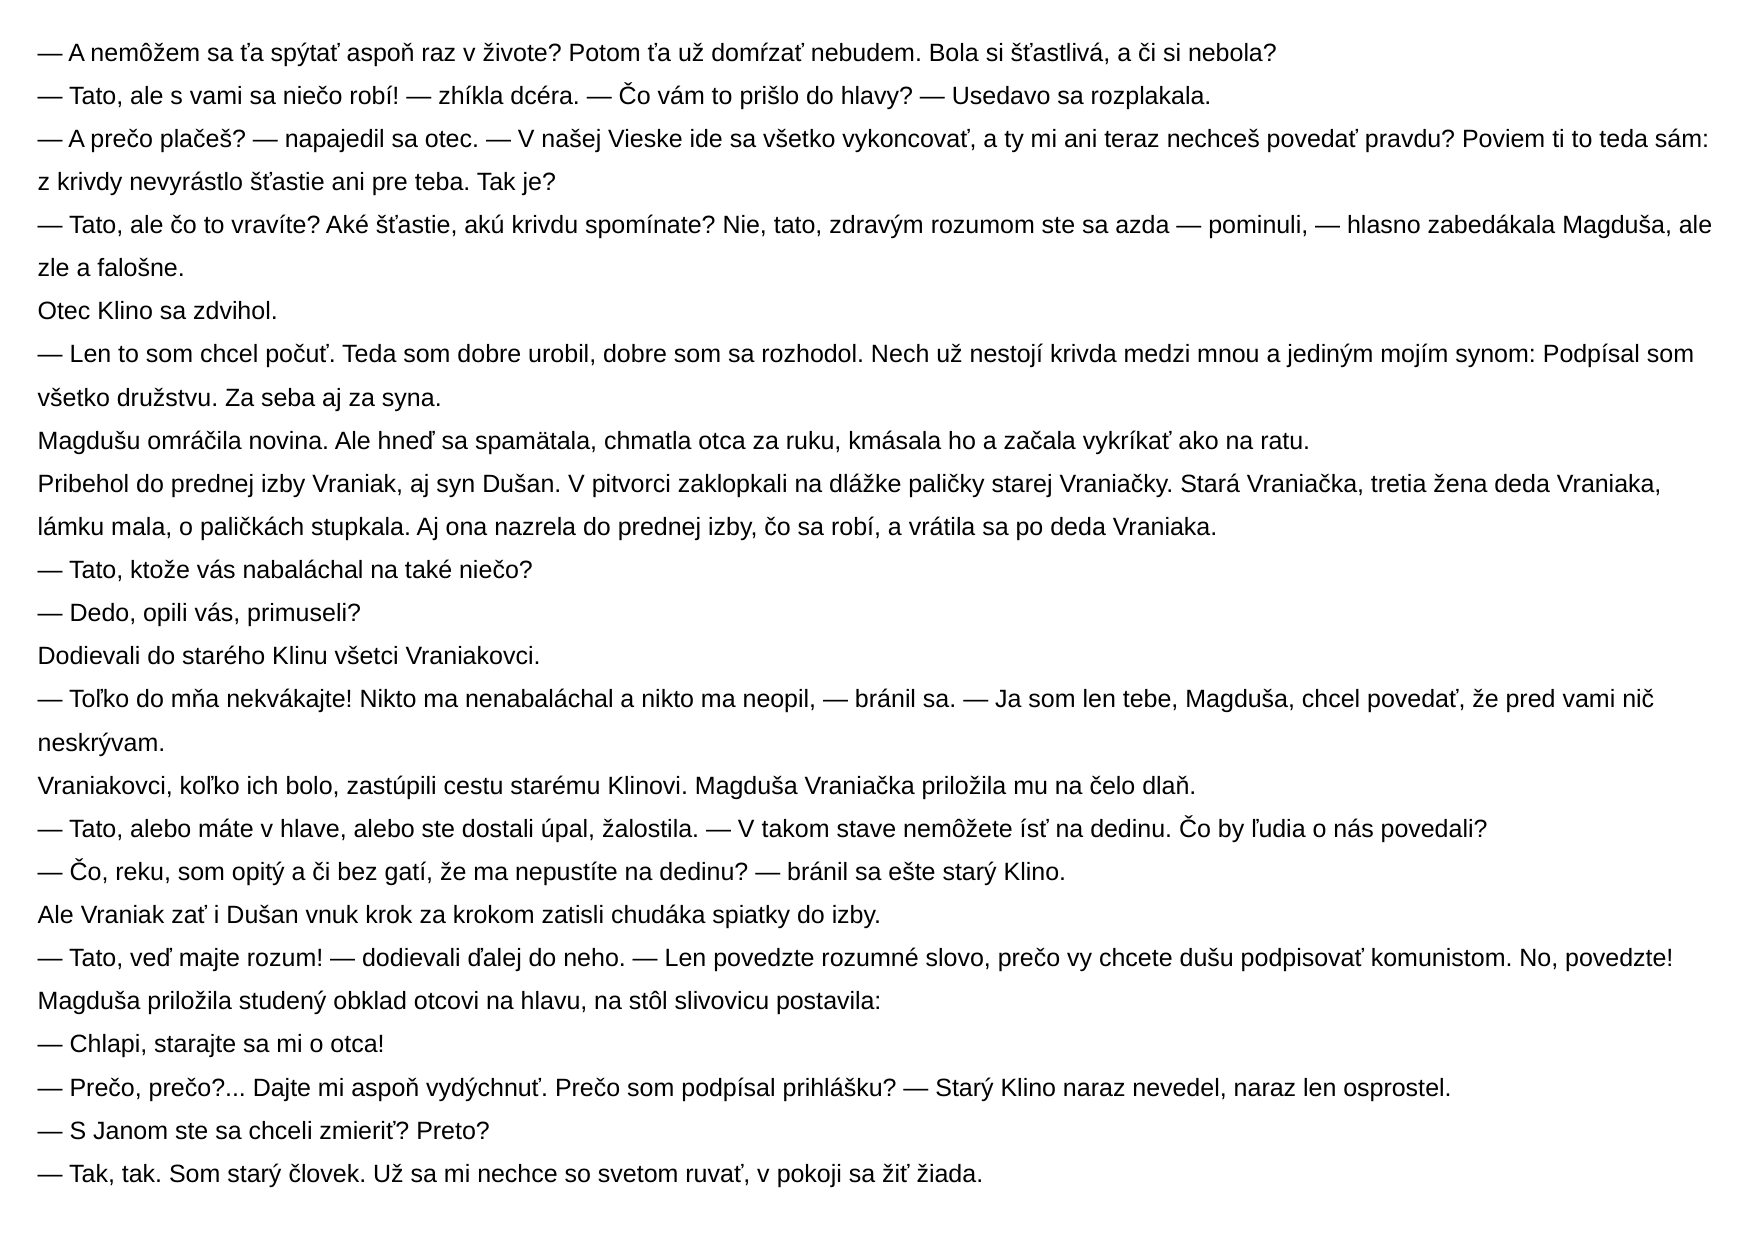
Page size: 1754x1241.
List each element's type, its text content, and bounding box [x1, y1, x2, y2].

text — Tato, alebo máte v hlave, alebo ste dostali úpal, žalostila. — V takom stave nemôžete ísť na dedinu. Čo by ľudia o nás povedali? [37, 814, 1716, 842]
text Ale Vraniak zať i Dušan vnuk krok za krokom zatisli chudáka spiatky do izby. [37, 900, 1716, 929]
text — A nemôžem sa ťa spýtať aspoň raz v živote? Potom ťa už domŕzať nebudem. Bola si šťastlivá, a či si nebola? [37, 37, 1716, 66]
text — Čo, reku, som opitý a či bez gatí, že ma nepustíte na dedinu? — bránil sa ešte starý Klino. [37, 857, 1716, 886]
text — Toľko do mňa nekvákajte! Nikto ma nenabaláchal a nikto ma neopil, — bránil sa. — Ja som len tebe, Magduša, chcel povedať, že pred vami nič neskrývam. [37, 684, 1716, 756]
text — Tato, veď majte rozum! — dodievali ďalej do neho. — Len povedzte rozumné slovo, prečo vy chcete dušu podpisovať komunistom. No, povedzte! [37, 943, 1716, 972]
text — Prečo, prečo?... Dajte mi aspoň vydýchnuť. Prečo som podpísal prihlášku? — Starý Klino naraz nevedel, naraz len osprostel. [37, 1072, 1716, 1101]
text Magduša priložila studený obklad otcovi na hlavu, na stôl slivovicu postavila: [37, 986, 1716, 1015]
text — S Janom ste sa chceli zmieriť? Preto? [37, 1116, 1716, 1144]
text Pribehol do prednej izby Vraniak, aj syn Dušan. V pitvorci zaklopkali na dlážke paličky starej Vraniačky. Stará Vraniačka, tretia žena deda Vraniaka, lámku mala, o paličkách stupkala. Aj ona nazrela do prednej izby, čo sa robí, a vrátila sa po deda Vraniaka. [37, 469, 1716, 541]
text — Tak, tak. Som starý človek. Už sa mi nechce so svetom ruvať, v pokoji sa žiť žiada. [37, 1159, 1716, 1187]
text — A prečo plačeš? — napajedil sa otec. — V našej Vieske ide sa všetko vykoncovať, a ty mi ani teraz nechceš povedať pravdu? Poviem ti to teda sám: z krivdy nevyrástlo šťastie ani pre teba. Tak je? [37, 124, 1716, 196]
text Magdušu omráčila novina. Ale hneď sa spamätala, chmatla otca za ruku, kmásala ho a začala vykríkať ako na ratu. [37, 426, 1716, 454]
text — Tato, ktože vás nabaláchal na také niečo? [37, 555, 1716, 584]
text — Len to som chcel počuť. Teda som dobre urobil, dobre som sa rozhodol. Nech už nestojí krivda medzi mnou a jediným mojím synom: Podpísal som všetko družstvu. Za seba aj za syna. [37, 339, 1716, 411]
text — Dedo, opili vás, primuseli? [37, 598, 1716, 627]
text Vraniakovci, koľko ich bolo, zastúpili cestu starému Klinovi. Magduša Vraniačka priložila mu na čelo dlaň. [37, 771, 1716, 799]
text Otec Klino sa zdvihol. [37, 296, 1716, 325]
text — Chlapi, starajte sa mi o otca! [37, 1029, 1716, 1058]
text Dodievali do starého Klinu všetci Vraniakovci. [37, 641, 1716, 670]
text — Tato, ale čo to vravíte? Aké šťastie, akú krivdu spomínate? Nie, tato, zdravým rozumom ste sa azda — pominuli, — hlasno zabedákala Magduša, ale zle a falošne. [37, 210, 1716, 282]
text — Tato, ale s vami sa niečo robí! — zhíkla dcéra. — Čo vám to prišlo do hlavy? — Usedavo sa rozplakala. [37, 81, 1716, 109]
